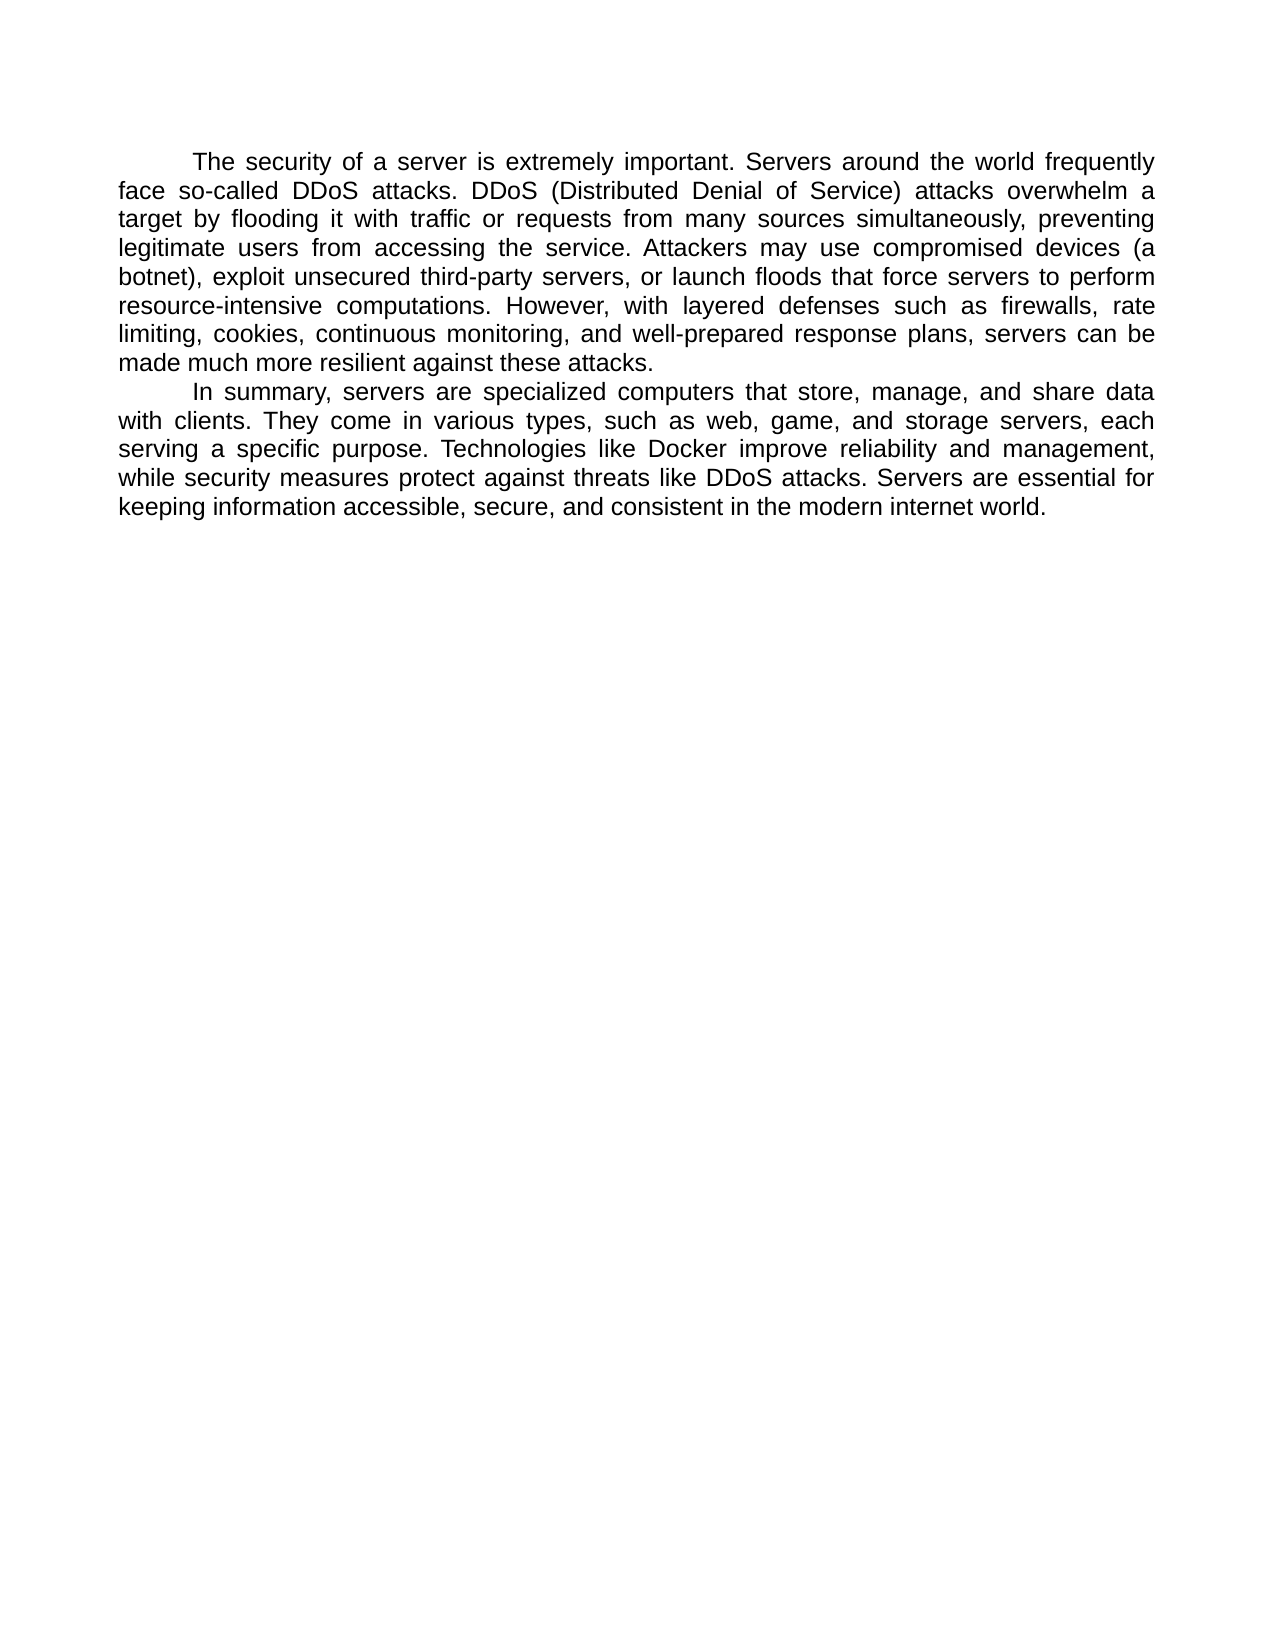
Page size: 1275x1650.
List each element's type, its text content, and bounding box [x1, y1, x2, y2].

text The security of a server is extremely important. Servers around the world frequently face so-called DDoS attacks. DDoS (Distributed Denial of Service) attacks overwhelm a target by flooding it with traffic or requests from many sources simultaneously, preventing legitimate users from accessing the service. Attackers may use compromised devices (a botnet), exploit unsecured third-party servers, or launch floods that force servers to perform resource-intensive computations. However, with layered defenses such as firewalls, rate limiting, cookies, continuous monitoring, and well-prepared response plans, servers can be made much more resilient against these attacks. [118, 147, 1157, 377]
text In summary, servers are specialized computers that store, manage, and share data with clients. They come in various types, such as web, game, and storage servers, each serving a specific purpose. Technologies like Docker improve reliability and management, while security measures protect against threats like DDoS attacks. Servers are essential for keeping information accessible, secure, and consistent in the modern internet world. [118, 377, 1157, 521]
